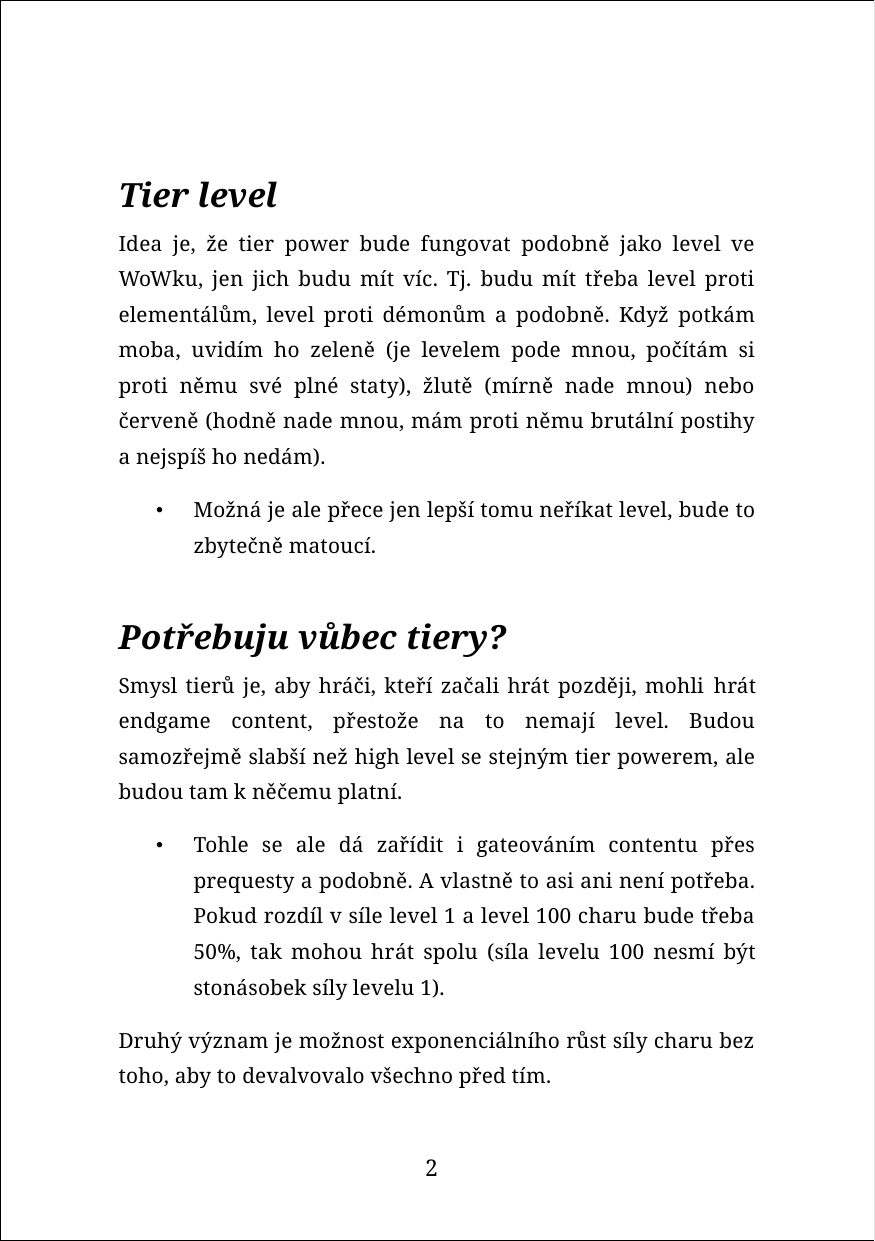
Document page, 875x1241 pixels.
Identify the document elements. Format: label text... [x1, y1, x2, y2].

text Smysl tierů je, aby hráči, kteří začali hrát později, mohli hrát endgame content, přestože na to nemají level. Budou samozřejmě slabší než high level se stejným tier powerem, ale budou tam k něčemu platní. [118, 671, 756, 806]
text Druhý význam je možnost exponenciálního růst síly charu bez toho, aby to devalvovalo všechno před tím. [118, 1026, 756, 1090]
subtitle Potřebuju vůbec tiery? [118, 614, 756, 659]
list Možná je ale přece jen lepší tomu neříkat level, bude to zbytečně matoucí. [156, 495, 756, 559]
text Idea je, že tier power bude fungovat podobně jako level ve WoWku, jen jich budu mít víc. Tj. budu mít třeba level proti elementálům, level proti démonům a podobně. Když potkám moba, uvidím ho zeleně (je levelem pode mnou, počítám si proti němu své plné staty), žlutě (mírně nade mnou) nebo červeně (hodně nade mnou, mám proti němu brutální postihy a nejspíš ho nedám). [118, 229, 756, 471]
list Tohle se ale dá zařídit i gateováním contentu přes prequesty a podobně. A vlastně to asi ani není potřeba. Pokud rozdíl v síle level 1 a level 100 charu bude třeba 50%, tak mohou hrát spolu (síla levelu 100 nesmí být stonásobek síly levelu 1). [156, 831, 756, 1001]
subtitle Tier level [118, 172, 756, 217]
